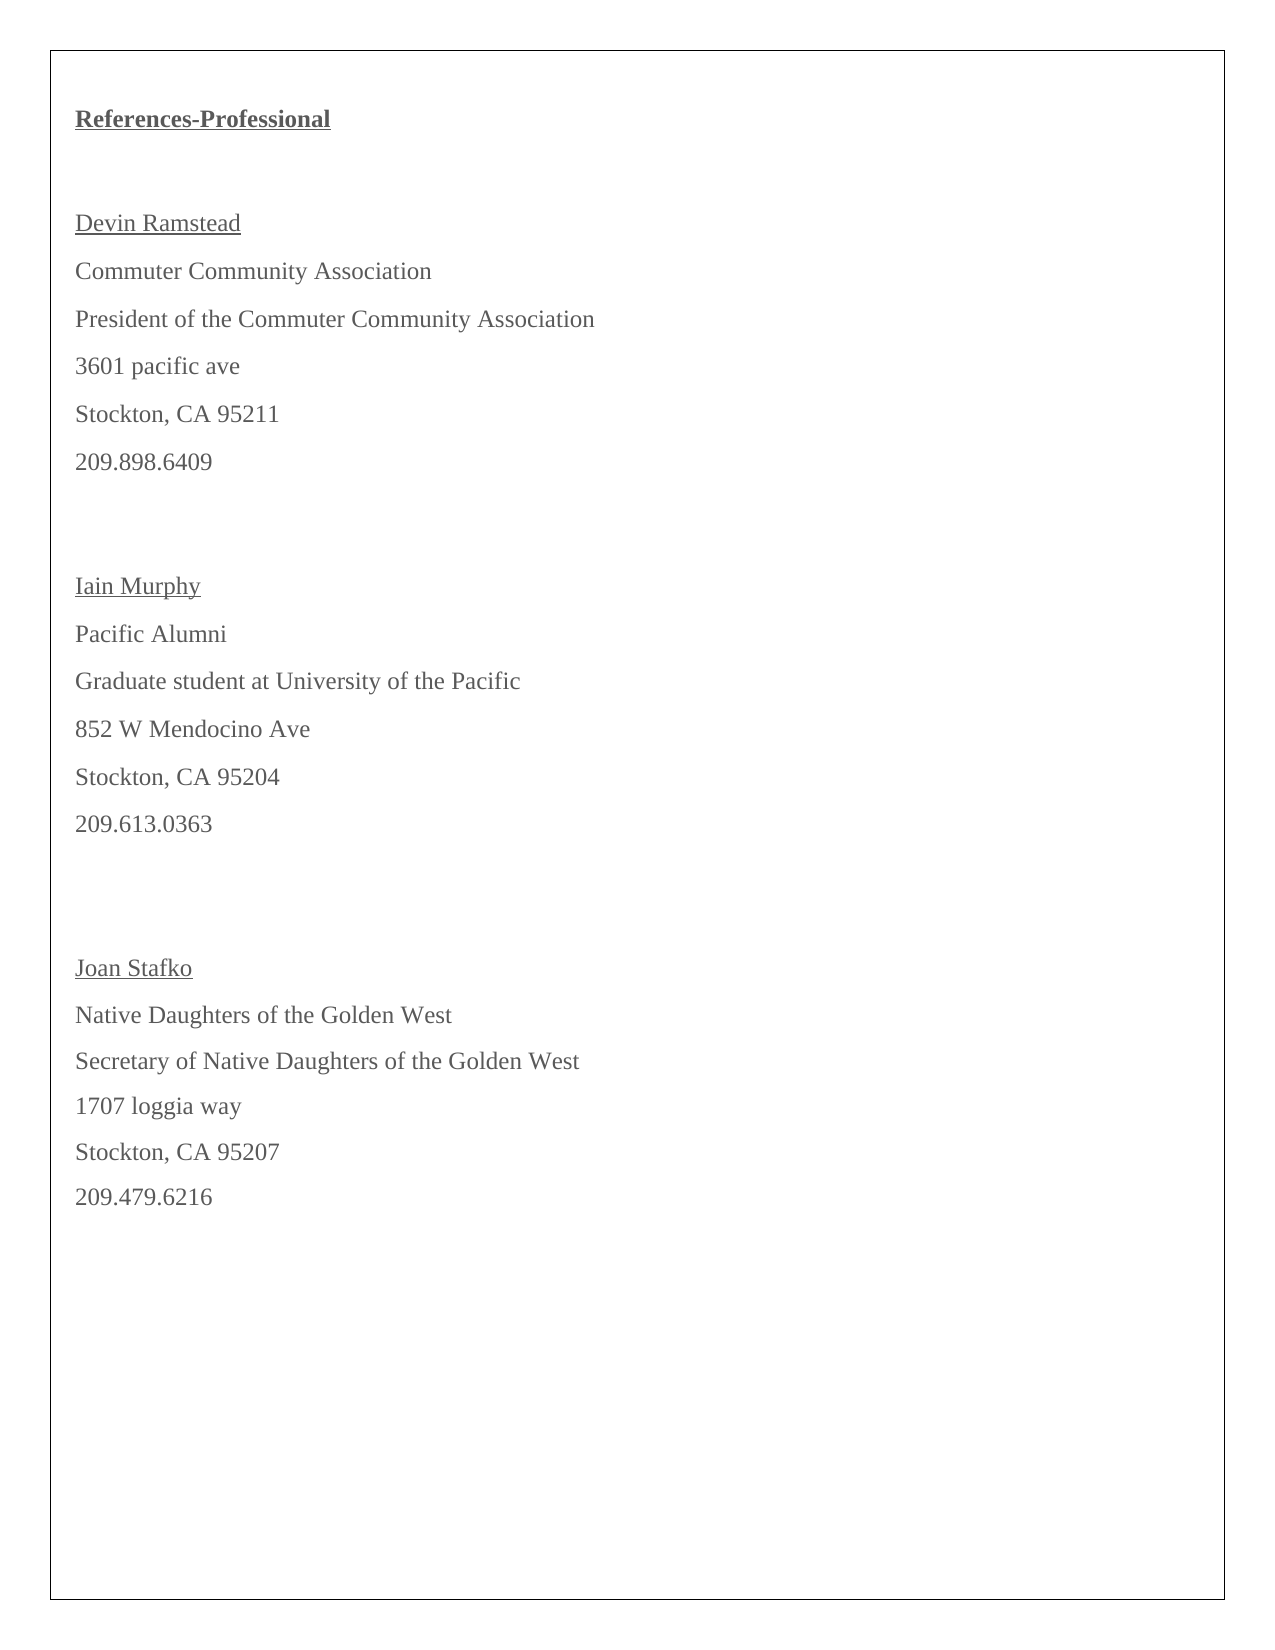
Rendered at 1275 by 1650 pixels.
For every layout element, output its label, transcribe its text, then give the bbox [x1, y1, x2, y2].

text Secretary of Native Daughters of the Golden West [75, 1046, 1200, 1074]
text Iain Murphy [75, 571, 1200, 600]
text Commuter Community Association [75, 256, 1200, 285]
text Devin Ramstead [75, 208, 1200, 237]
text Joan Stafko [75, 953, 1200, 981]
text 852 W Mendocino Ave [75, 714, 1200, 743]
text 1707 loggia way [75, 1091, 1200, 1120]
text Stockton, CA 95211 [75, 399, 1200, 428]
text Graduate student at University of the Pacific [75, 666, 1200, 695]
text Stockton, CA 95207 [75, 1137, 1200, 1165]
text President of the Commuter Community Association [75, 304, 1200, 332]
text Pacific Alumni [75, 619, 1200, 647]
text Stockton, CA 95204 [75, 762, 1200, 791]
text 209.479.6216 [75, 1182, 1200, 1211]
text 209.613.0363 [75, 809, 1200, 838]
text 209.898.6409 [75, 447, 1200, 476]
text 3601 pacific ave [75, 351, 1200, 380]
text References-Professional [75, 104, 1200, 132]
text Native Daughters of the Golden West [75, 1000, 1200, 1029]
